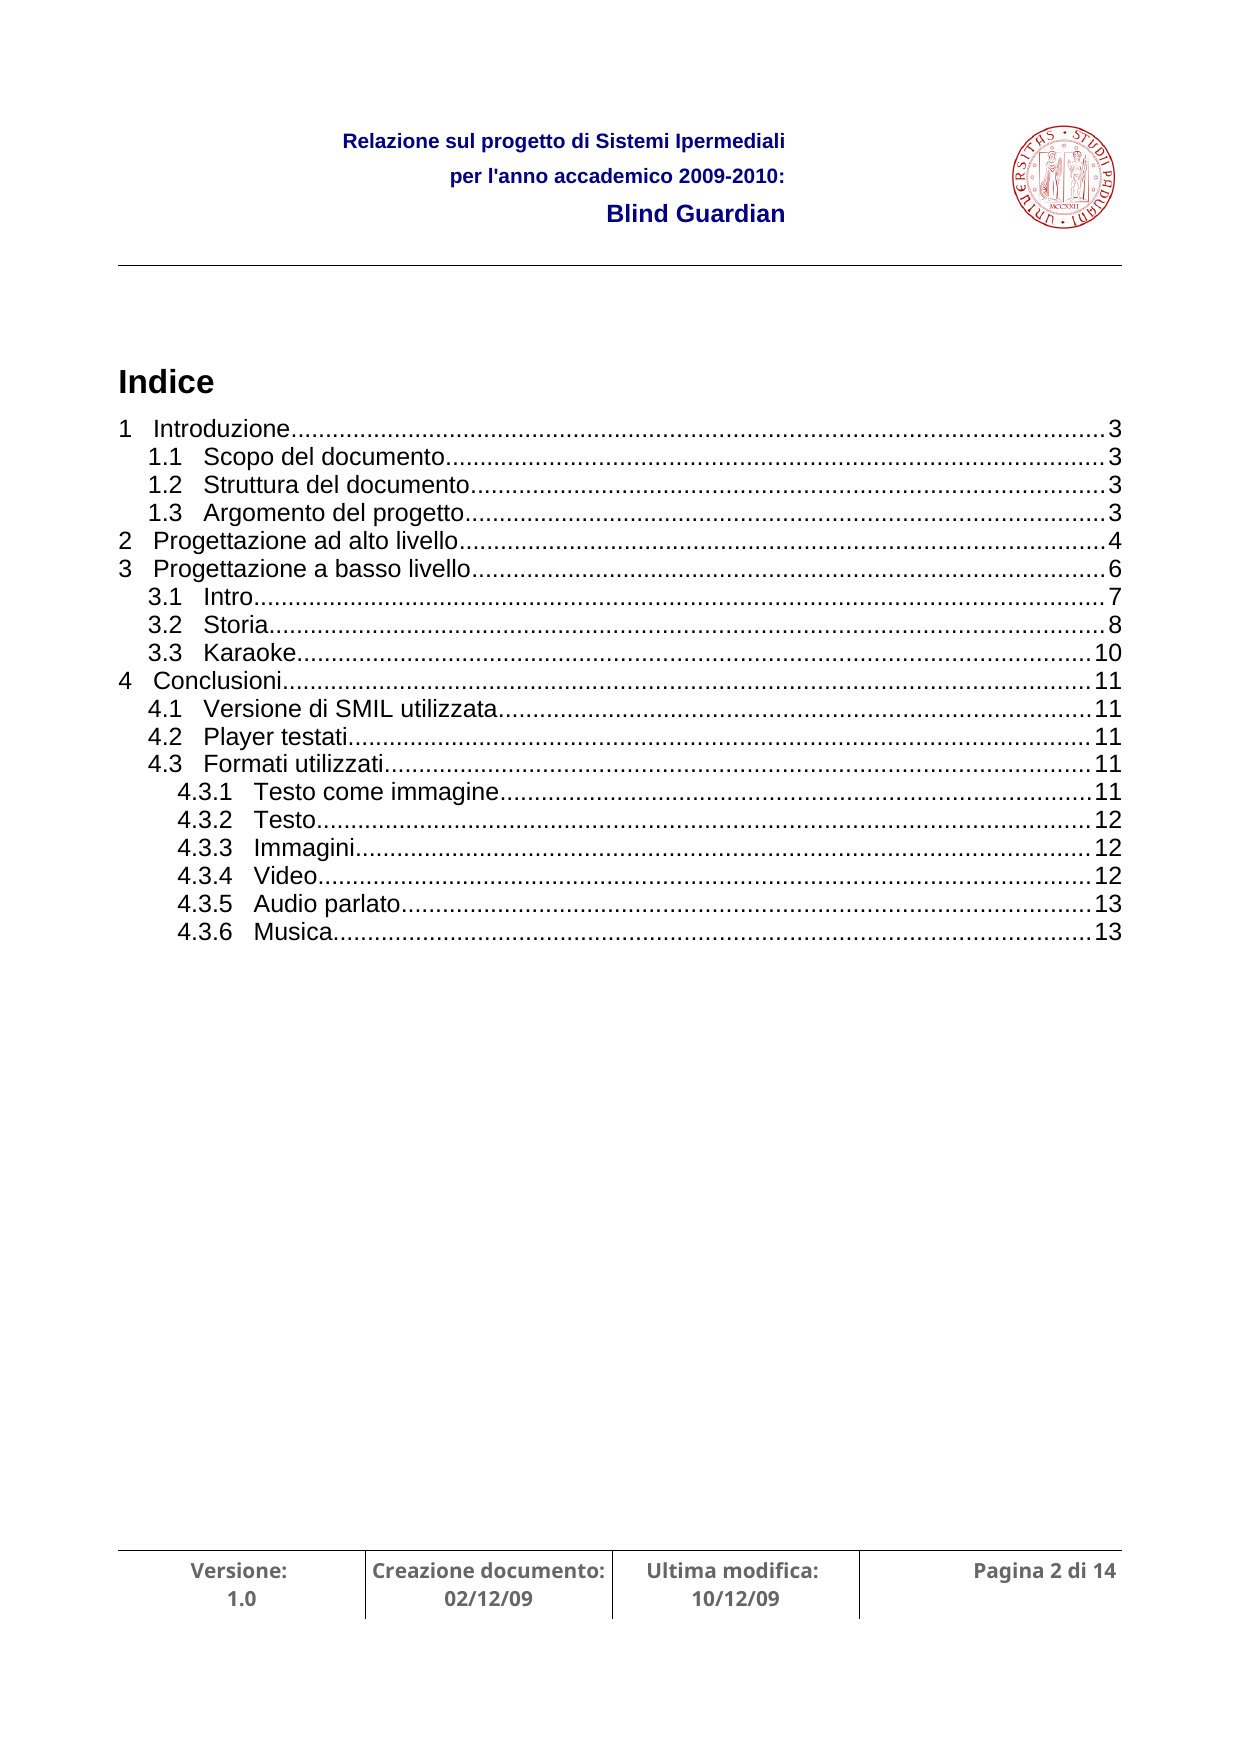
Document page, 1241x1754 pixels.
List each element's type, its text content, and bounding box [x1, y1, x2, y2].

text 1.3 Argomento del progetto 3 [148, 499, 1122, 527]
text 4.2 Player testati 11 [148, 722, 1122, 750]
text 4.3.4 Video 12 [177, 862, 1122, 890]
text 3 Progettazione a basso livello 6 [118, 555, 1122, 583]
picture [1010, 123, 1117, 231]
text 4.3.1 Testo come immagine 11 [177, 778, 1122, 806]
subtitle Indice [118, 363, 1122, 401]
text 3.1 Intro 7 [148, 583, 1122, 611]
text 4.1 Versione di SMIL utilizzata 11 [148, 694, 1122, 722]
text 1.2 Struttura del documento 3 [148, 471, 1122, 499]
text 1 Introduzione 3 [118, 415, 1122, 443]
text 4.3.3 Immagini 12 [177, 834, 1122, 862]
text 2 Progettazione ad alto livello 4 [118, 527, 1122, 555]
text 1.1 Scopo del documento 3 [148, 443, 1122, 471]
text 4.3.6 Musica 13 [177, 918, 1122, 946]
text 4.3.2 Testo 12 [177, 806, 1122, 834]
text 3.3 Karaoke 10 [148, 639, 1122, 667]
text 4.3.5 Audio parlato 13 [177, 890, 1122, 918]
text 3.2 Storia 8 [148, 611, 1122, 639]
text 4.3 Formati utilizzati 11 [148, 750, 1122, 778]
text 4 Conclusioni 11 [118, 667, 1122, 694]
